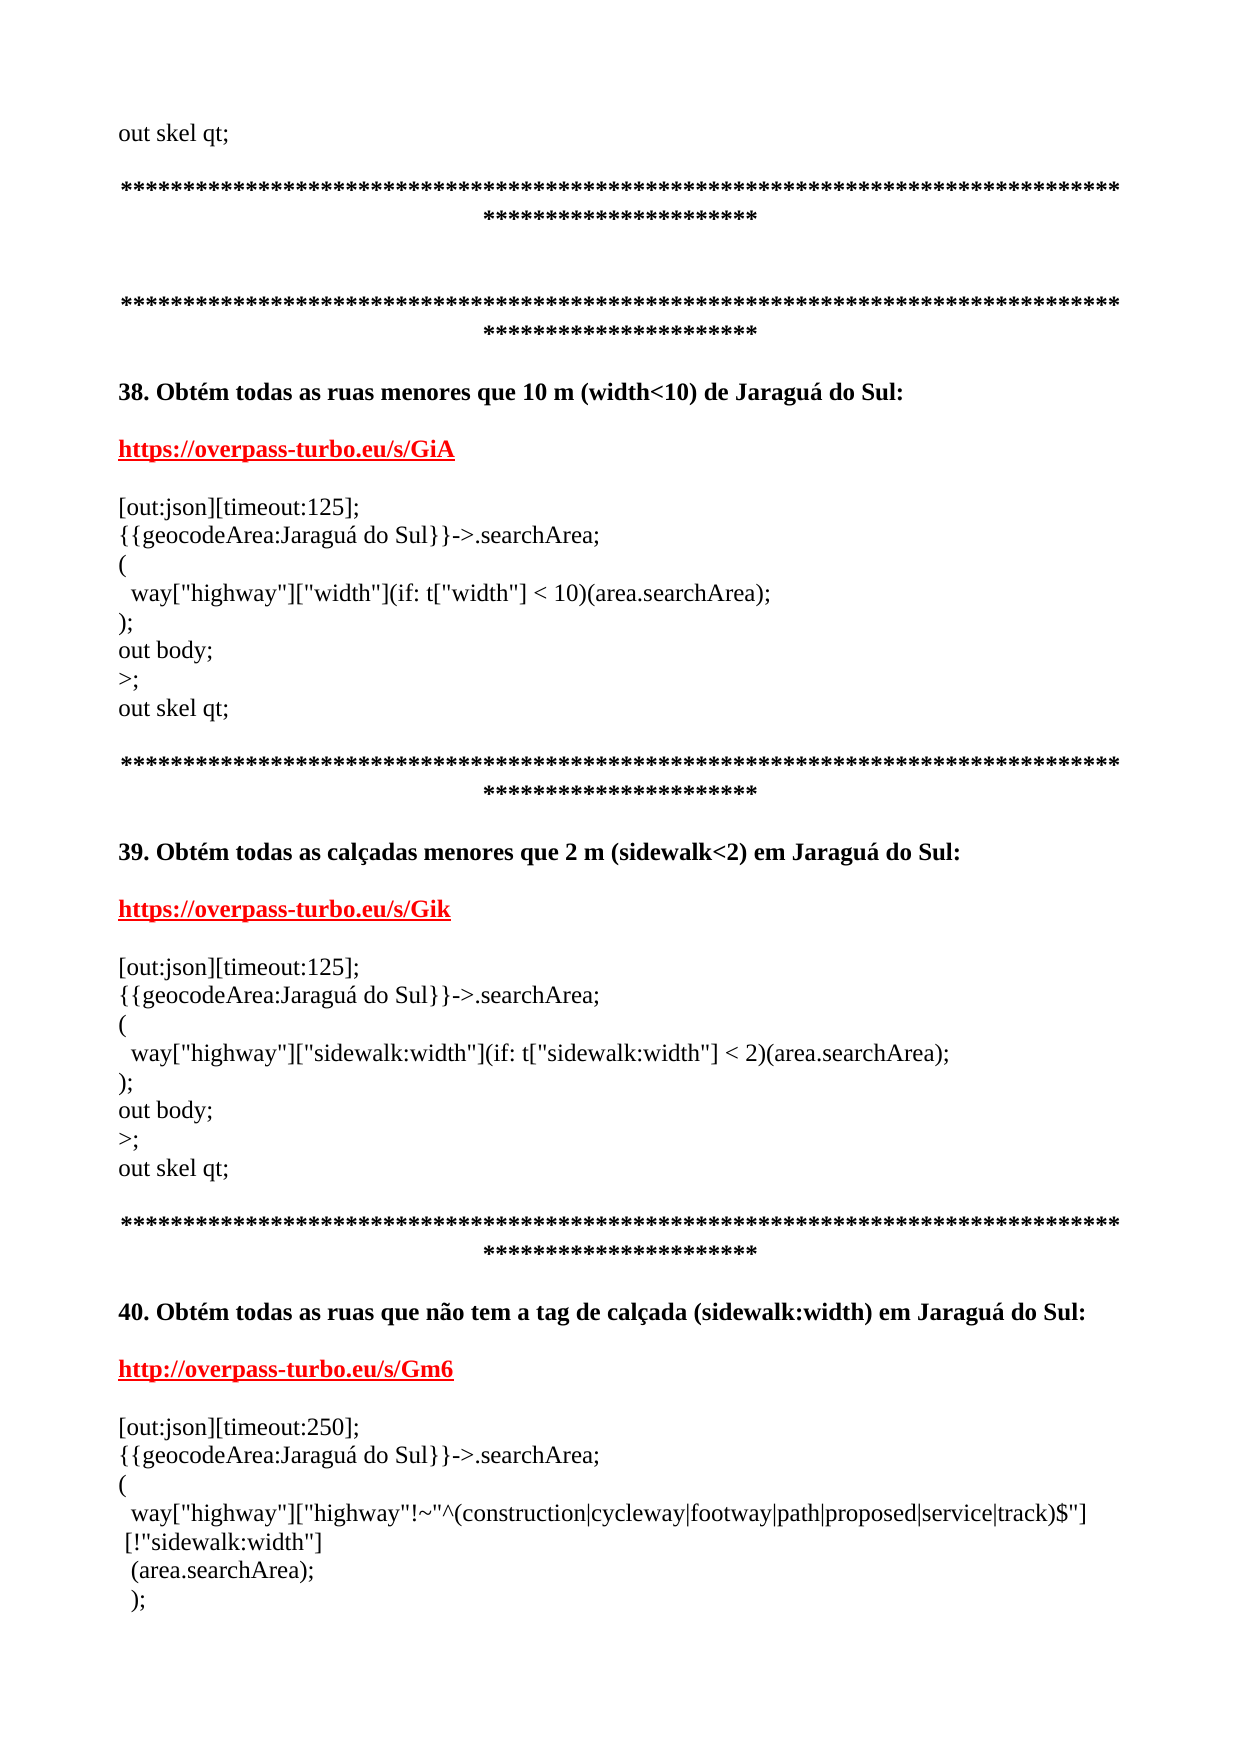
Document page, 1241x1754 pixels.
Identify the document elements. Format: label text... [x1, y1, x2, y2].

text {{geocodeArea:Jaraguá do Sul}}->.searchArea; [118, 981, 1122, 1009]
text 40. Obtém todas as ruas que não tem a tag de calçada (sidewalk:width) em Jaraguá do Sul: [118, 1297, 1122, 1326]
text https://overpass-turbo.eu/s/Gik [118, 894, 1122, 923]
text [out:json][timeout:125]; [118, 492, 1122, 521]
text 39. Obtém todas as calçadas menores que 2 m (sidewalk<2) em Jaraguá do Sul: [118, 837, 1122, 866]
text way["highway"]["width"](if: t["width"] < 10)(area.searchArea); [118, 578, 1122, 607]
text ****************************************************************************************************** [118, 751, 1122, 808]
text ****************************************************************************************************** [118, 1211, 1122, 1268]
text >; [118, 1124, 1122, 1153]
text [out:json][timeout:250]; [118, 1412, 1122, 1441]
text https://overpass-turbo.eu/s/GiA [118, 434, 1122, 463]
text out skel qt; [118, 693, 1122, 722]
text [!"sidewalk:width"] [118, 1527, 1122, 1556]
text out skel qt; [118, 118, 1122, 147]
text way["highway"]["highway"!~"^(construction|cycleway|footway|path|proposed|service|track)$"] [118, 1498, 1122, 1527]
text ( [118, 1469, 1122, 1498]
text ); [118, 607, 1122, 636]
text ****************************************************************************************************** [118, 176, 1122, 233]
text {{geocodeArea:Jaraguá do Sul}}->.searchArea; [118, 1441, 1122, 1469]
text out skel qt; [118, 1153, 1122, 1182]
text out body; [118, 1096, 1122, 1124]
text >; [118, 664, 1122, 693]
text ( [118, 549, 1122, 578]
text out body; [118, 636, 1122, 664]
text ); [118, 1584, 1122, 1613]
text ); [118, 1067, 1122, 1096]
text [out:json][timeout:125]; [118, 952, 1122, 981]
text (area.searchArea); [118, 1556, 1122, 1584]
text ****************************************************************************************************** [118, 291, 1122, 348]
text http://overpass-turbo.eu/s/Gm6 [118, 1354, 1122, 1383]
text 38. Obtém todas as ruas menores que 10 m (width<10) de Jaraguá do Sul: [118, 377, 1122, 406]
text {{geocodeArea:Jaraguá do Sul}}->.searchArea; [118, 521, 1122, 549]
text way["highway"]["sidewalk:width"](if: t["sidewalk:width"] < 2)(area.searchArea); [118, 1038, 1122, 1067]
text ( [118, 1009, 1122, 1038]
